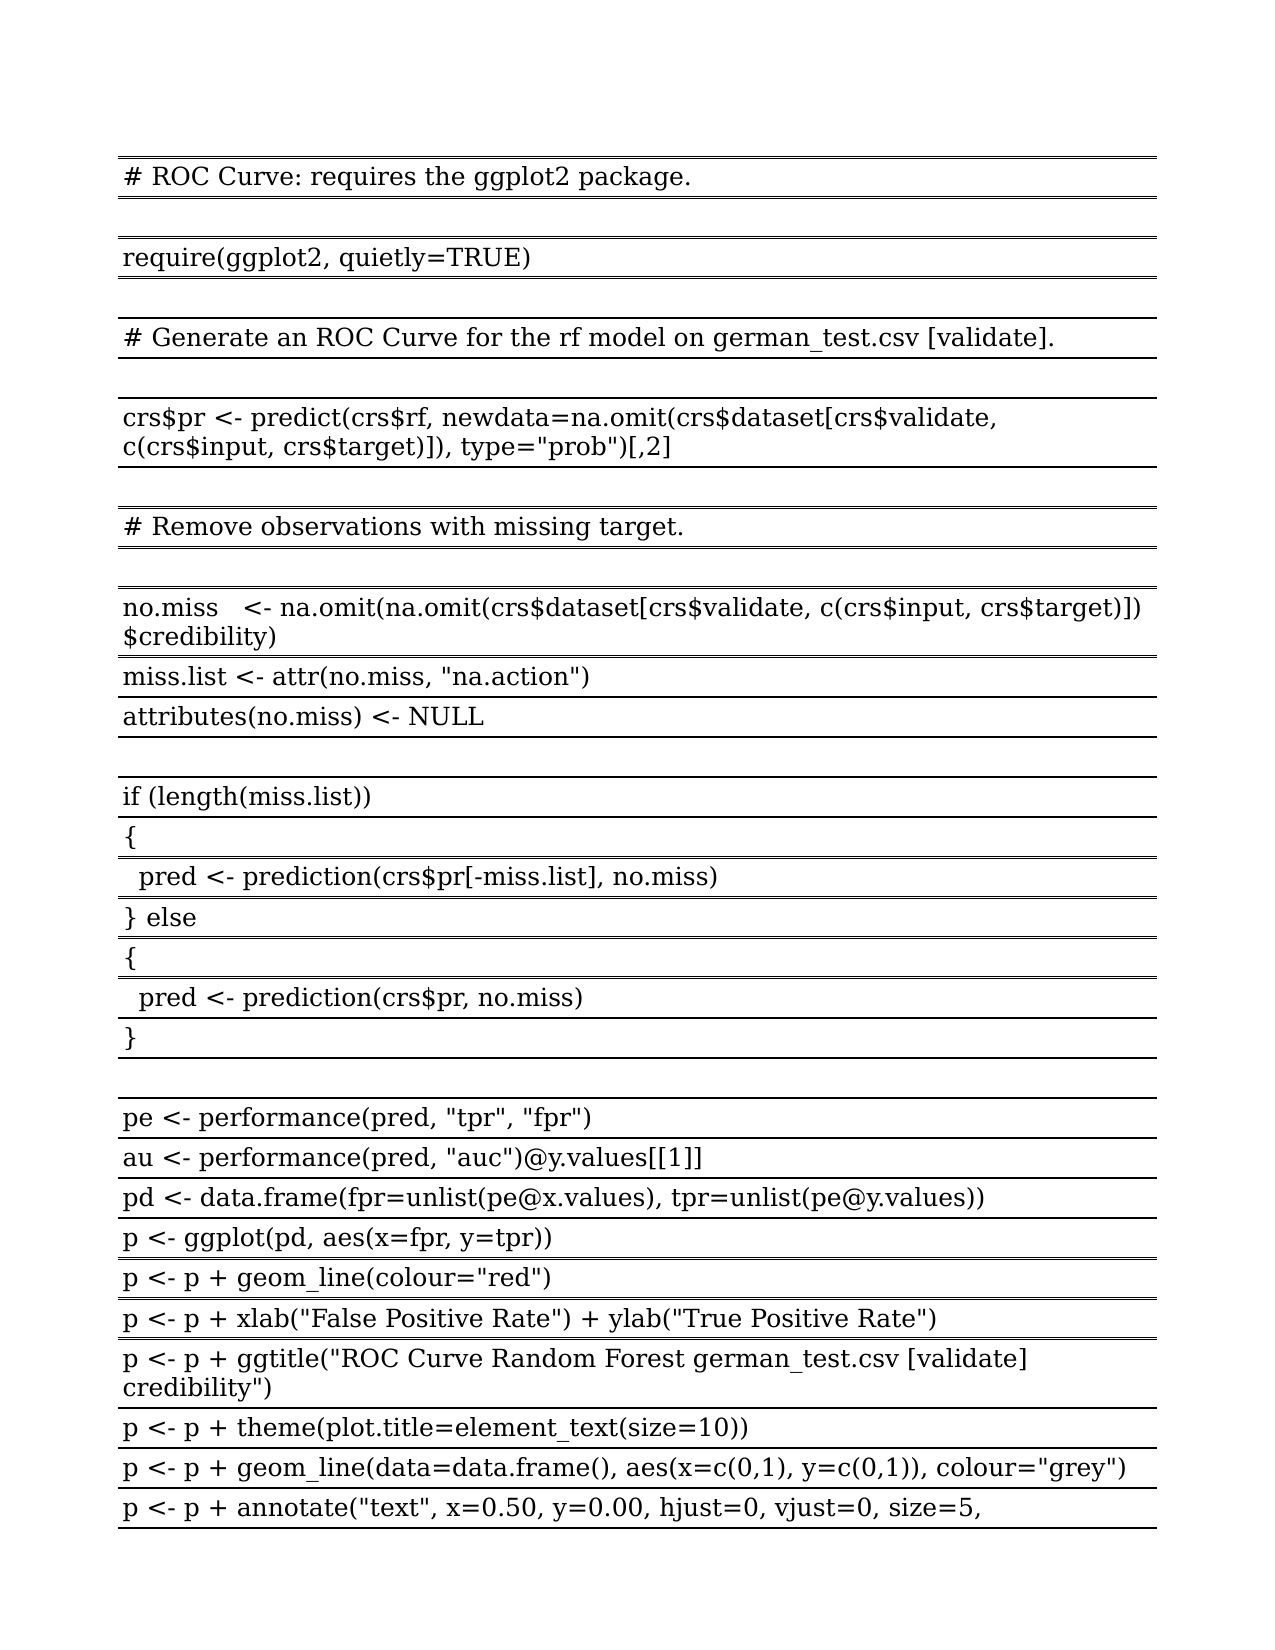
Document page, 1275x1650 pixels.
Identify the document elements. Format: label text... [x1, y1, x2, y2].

text # Remove observations with missing target. [118, 509, 1157, 546]
text require(ggplot2, quietly=TRUE) [118, 239, 1157, 276]
text p <- p + geom_line(data=data.frame(), aes(x=c(0,1), y=c(0,1)), colour="grey") [118, 1449, 1157, 1487]
text miss.list <- attr(no.miss, "na.action") [118, 658, 1157, 696]
text p <- p + annotate("text", x=0.50, y=0.00, hjust=0, vjust=0, size=5, [118, 1489, 1157, 1527]
text pred <- prediction(crs$pr[-miss.list], no.miss) [118, 859, 1157, 896]
text } [118, 1019, 1157, 1057]
text { [118, 818, 1157, 856]
text p <- p + ggtitle("ROC Curve Random Forest german_test.csv [validate] credibility") [118, 1340, 1157, 1407]
text p <- p + theme(plot.title=element_text(size=10)) [118, 1409, 1157, 1447]
text pe <- performance(pred, "tpr", "fpr") [118, 1099, 1157, 1137]
text { [118, 939, 1157, 976]
text pd <- data.frame(fpr=unlist(pe@x.values), tpr=unlist(pe@y.values)) [118, 1179, 1157, 1217]
text no.miss <- na.omit(na.omit(crs$dataset[crs$validate, c(crs$input, crs$target)])$credibility) [118, 589, 1157, 655]
text # ROC Curve: requires the ggplot2 package. [118, 159, 1157, 196]
text p <- ggplot(pd, aes(x=fpr, y=tpr)) [118, 1219, 1157, 1257]
text pred <- prediction(crs$pr, no.miss) [118, 979, 1157, 1017]
text # Generate an ROC Curve for the rf model on german_test.csv [validate]. [118, 319, 1157, 357]
text crs$pr <- predict(crs$rf, newdata=na.omit(crs$dataset[crs$validate, c(crs$input, crs$target)]), type="prob")[,2] [118, 399, 1157, 466]
text p <- p + geom_line(colour="red") [118, 1260, 1157, 1297]
text } else [118, 899, 1157, 936]
text if (length(miss.list)) [118, 778, 1157, 816]
text au <- performance(pred, "auc")@y.values[[1]] [118, 1139, 1157, 1177]
text p <- p + xlab("False Positive Rate") + ylab("True Positive Rate") [118, 1300, 1157, 1337]
text attributes(no.miss) <- NULL [118, 698, 1157, 736]
